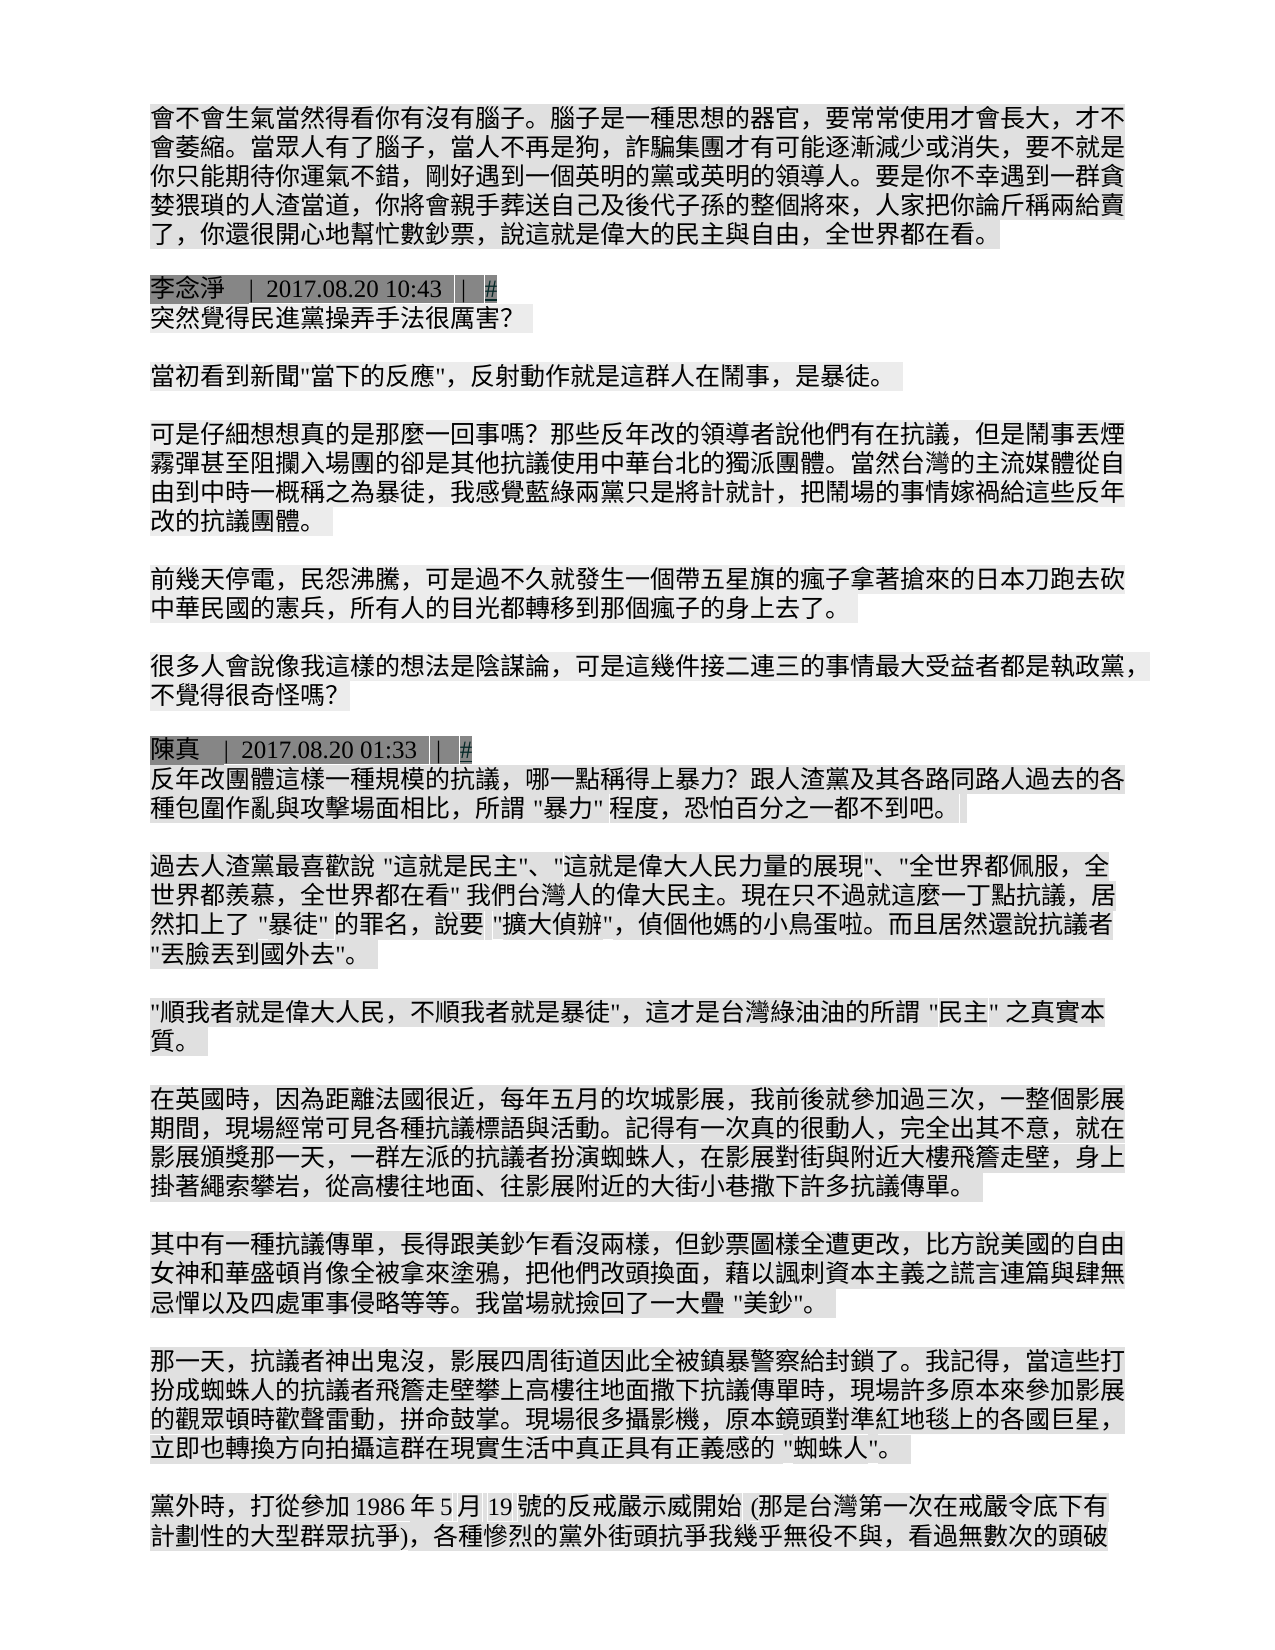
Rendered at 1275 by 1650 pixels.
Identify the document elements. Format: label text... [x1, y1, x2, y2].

text 陳真 | 2017.08.20 01:33 | # [150, 736, 1125, 765]
text (續) 人要有點頭腦，因為有了頭腦之後才能明是非，明是非之後才有義憤，才有憐憫，而義憤與憐憫恰恰是人類社會與文明藉以發展的一個重要生存基礎。 頭殼大家都有，但是腦殼裏頭有多少腦子卻不一定。"有點腦子" 並不是那麼理所當然的一件事，而是一種天賦，一種歷練，一種學習。腦子其實就是一種器官，它會長大，但不一定能長得好。 黨外時候，不管哪種場合，我永遠都是最年輕的一個，放眼同儕，盡皆愚人，頗有李白 "拔劍四顧心茫然"、找不到對手的挫折。在那時候，我總認為自己配得上 "獨立思考" 這四個字。 然而，十幾年後，當我來到劍橋，我逐漸有了病識感，原來在這之前，我的腦子從未使用過。第一年，有個恩師經常再三對我揚言： "忘掉康德，忘掉維根斯坦，是 '你' 在思想，不是請你來思想他們如何思想。我不是要教你哲學，我只能教你思考"，"當你有能力發展自己的思想時，古人或旁人的哲學就無關緊要了，那其實就只是你的一些思想材料而已。" 於是就這樣，在每周必須寫作一篇一千字作業、然後針對自己的觀點接受質問與答辯的訓練下，我彷彿終於才找回了自己的腦子。這些作業的題目往往都很怪，比方說，"有無可能對心靈下一個正面的 (positive)定義？"，比方說，"世上有無可能有一種 '僅僅屬於一個人的科學'？"，比方說，"你如何辯護 '心靈並不存' 在的宣稱？"，比方說，"如何建立一個case及其 caseness？"... 就這樣一整年，每天忙著回答這樣一些我過去從未想過的問題，我的腦子好像才慢慢 "長大"，我彷彿終於才有了自己的思想，而不僅僅是他人思想的轉述者或詮釋者。 Noam Chomsky 在語言發展上有個很 "康德式" 的看法，他認為，語言能力就像一種器官，會在一定的時間內慢慢長大；這樣一種能力並非僅僅只是一種機械式的運算累積，而是觸類旁邊，舉一不只反三，而是反千反萬。如果語言學習只是一種機械式運算能力的累積，那麼，我們若想要學會講話與造句，Chomsky說，恐怕得花上三千年。 我要拿來做為一種類比的是：我們總以為只要有個腦殼，裏頭有些腦漿，我們自然就會思考。這是不對的。腦子會長大，但它依然還是得透過適當而良好的學習與訓練，就像語言發展一樣，我們並不是時間一到就自然會說話會寫字。思考也一樣。腦子不用，就跟肌肉不用一樣，它就會萎縮；肌肉一年半載不使用，它就會萎縮剩下百分之五十，腦子也一樣，謂之腦殘。 以為有大腦就會思想，純粹只是一種錯覺。古今中外，各方統治者就是吃定腦殘的便宜。人民越蠢越好，越容易操弄。不管哪一種政治型態的統治者，總會想方設法讓被統治者變得更蠢一些，越蠢越好，於是就能輕易操弄於股掌之上，就跟我們對待狗一樣，藉著一點點威脅利誘與操弄以及反覆不斷的規範與訓練，狗往往就能被你所操控。 民主的內涵早已錯亂，成為一種政治鬥爭的卑鄙工具與手段。倘若民主是一種有用的、有利的制度也好，價值也罷，它的內涵應該有個基礎前提，那就是人得先脫離狗的地位才行，畢竟狗擁有民主是荒唐的。狗就是狗，狗怎麼可能會是 "主"？現行世界各國的所謂民主，發展程度與發展方向不一，但是台式民主或美式民主，毫無疑問就是一群狗以為自己是主人的一種妄想。 之所以講到這些，只是活在這鬼島上的一種長年無所不在的無奈與感慨：人怎麼會這麼好騙？這麼蠢的一群人，不騙你要騙誰呢？當你放眼望去，全是北七，詐騙集團有可能絕跡嗎？當然不會。 在這鬼島上，百業蕭條，唯有政治與社運詐騙行業一枝獨秀，生意越做越大，營業額屢創新高。許多時候，你真是很無奈，永無止盡的詐騙與操弄，到底我們是要揭露拆穿到幾時，人們才能腦子清醒？這些事，講到我都覺得很累了，好像永遠就只能在一加一等於二、二加五等於七的層次上談事情。 回到反年改抗議一事，大家不妨用肚臍想一想，市面上那樣一些主流說法合理嗎？合乎人事物是非判準應有的基本一致性嗎？比方說，有此一說： 世大運跟所謂年金改革有啥相關？幹嘛跑來世大運抗議？ 如果這言之成理，那麼，西方社會很常見的封鎖馬路抗議行動，豈不是都應該被譴責？難道在某條街道上往來的車輛與行人是你的抗議對象？這些來來往往的路人何辜？跟你的抗議主題有啥關係？這樣講合理嗎？ 還記得2008年的北京奧運嗎？以美國為首的西方列強與主流媒體及其一票走狗包括台灣，在美國CIA的主導下，大家就像瘋了一樣，一路瘋狂破壞、攻擊與抵制奧運聖火傳遞，世界各地各種阻攔奧運聖火的肢體暴力攻擊不斷。許多西方運動參賽選手以及無數向來為虎作倀的西方影藝界人士或名人富豪，個個為此鼓掌叫好，說是要藉此促進中國大陸的人權或是聲援達賴、主張西藏獨立等等。然後整個世界主流媒體一片歌頌叫好，台灣當然更是瘋狂叫囂，熱烈響應。 相較於這樣一種大規模且長時間且有計畫、而且是由國家所策動的攻擊與破壞奧運與聖火傳遞的各地肢體暴亂衝突，請問台灣這麼一小撮人(幾十人) 的一丁點連微不足道都根本稱不上的所謂反年改 "抗議"，居然被人渣黨指控為 "暴徒"，說要 "擴大偵辦，要求嚴懲"。你看了不會生氣嗎？X它媽的以為大家都是智障嗎？ 另外，我也不相信小貓兩三隻、僅僅數十人搖搖國旗叫罵兩句的所謂抗議居然能夠妨礙一個由五千名 (甚至上萬) 警力所掌控的運動會。這若不是無能到爆，就是故意藉機渲染，刻意營造事端，一來藉機抹黑抹紅反對者，二來轉移近日來一連串不利於人渣黨的事件，三來使之事件化，藉以進一步操弄民意，轉化為選舉資源。 黨外時期的國民黨也很擅於這一套，具體作法之一就是：引誘你破壞公物，或是故意製造一些情境使警察或路人受傷或受困，然後你就會被主流媒體給抹黑得體無完膚，成為過街老鼠，成為全民公敵。不過，國民黨功力太差，想不到人渣黨的操弄是非功力更加好上千百倍。 我曾寫過幾篇文字，提到英國也是經常玩這一套，不但請君入甕，而且甚至還會自導自演，自己派人殺警察丟炸彈，製造所謂恐怖攻擊，然後對手很快就會變成人人喊打喊殺的過街老鼠。 我並不是說這次的反年改抗議事件是自導自演(根本無此必要)，而是說，人渣黨個個智商高到破表，難道你以為他們會笨到真的不歡迎這樣一種蠢到爆的抗議？這樣一種抗議等於是在自殺，而且幫助人渣黨脫困並使之聲名大漲。抗議是好事，但你得有點腦子才行。 還有一個主流說法是說什麼來世大運抗議，"使台灣人在外國人面前丟臉"。這樣講是有病嗎？還是自卑感太強烈？外國人是怎樣？翩翩風度很高貴很高雅？還是心靈很脆弱？連這麼一丁點連雞毛蒜皮都談不上的所謂抗議就會讓他們對我們心碎？不再看得起我們？ 台灣人在人渣黨的長年洗腦催眠下，因為自卑而自大，老是想著什麼 "全世界都在看"，它媽的誰會去看你啦？不信你去歐洲或美國路上隨便找幾個人問問看，看他們知道台灣多少？恐怕趨近於零。在英國民間，一大堆人事實上根本分不清泰國和台灣是不一樣的東西，就好像台灣人分不清巴勒斯坦和巴基斯坦一樣。 這樣一些莫名其妙的什麼 "在洋人面前丟臉" 的想法，其實恰恰顯示出台灣人的一種窩囊與自卑的病態性格，心裏不知道在想什麼，老是想著洋人是不是正在看著我們？是不是誇讚我們？我們有沒有在洋人面前出了什麼洋相？或是誰誰誰做了什麼舉動，獲得了洋人的關注，洋人的哪個報紙或網站有報導耶，真是好光榮好有面子台灣人好棒呀等等等。 另外，如前一則留言所說，洋人世界的抗議那才真的是有夠暴力恐怖，打、砸、搶、殺，放火打劫，無所不為，看到人就打等等等，像瘋了似的，他們洋人怎麼從來都不會擔心丟臉丟到全世界？怎麼都不會擔心我們台灣人會因此看不起他們？ 還有，台灣真正意義上的暴民事件大腸花，一群腦殘人渣在人渣黨的帶領下，佔領國會數周，打砸、佔領中央政府行政機構，鼓吹挑撥族群仇恨的反文明思想，居然被人渣黨及其御用主流媒體宣傳成必須載入史冊長存供後人膜拜的什麼偉大民主行動。 為求一黨之私一己之利，藉著無數的謊言謠言及族群仇恨語言(例如高唱支那賤畜)，破壞一整個政府機器的重大惡行，居然宣傳成人類的至善至美，而如今僅僅只是 (故意？) 使一個運動會入場過程稍有耽擱的小貓兩三隻的抗議活動，卻宣傳成意圖破壞社會與國家的暴徒，這樣一種無恥透頂的操弄與顛倒是非黑白，你不會生氣嗎？ 會不會生氣當然得看你有沒有腦子。腦子是一種思想的器官，要常常使用才會長大，才不會萎縮。當眾人有了腦子，當人不再是狗，詐騙集團才有可能逐漸減少或消失，要不就是你只能期待你運氣不錯，剛好遇到一個英明的黨或英明的領導人。要是你不幸遇到一群貪婪猥瑣的人渣當道，你將會親手葬送自己及後代子孫的整個將來，人家把你論斤稱兩給賣了，你還很開心地幫忙數鈔票，說這就是偉大的民主與自由，全世界都在看。 [150, 75, 1125, 249]
text 李念淨 | 2017.08.20 10:43 | # [150, 274, 1125, 304]
text 反年改團體這樣一種規模的抗議，哪一點稱得上暴力？跟人渣黨及其各路同路人過去的各種包圍作亂與攻擊場面相比，所謂 "暴力" 程度，恐怕百分之一都不到吧。 過去人渣黨最喜歡說 "這就是民主"、"這就是偉大人民力量的展現"、"全世界都佩服，全世界都羨慕，全世界都在看" 我們台灣人的偉大民主。現在只不過就這麼一丁點抗議，居然扣上了 "暴徒" 的罪名，說要 "擴大偵辦"，偵個他媽的小鳥蛋啦。而且居然還說抗議者 "丟臉丟到國外去"。 "順我者就是偉大人民，不順我者就是暴徒"，這才是台灣綠油油的所謂 "民主" 之真實本質。 在英國時，因為距離法國很近，每年五月的坎城影展，我前後就參加過三次，一整個影展期間，現場經常可見各種抗議標語與活動。記得有一次真的很動人，完全出其不意，就在影展頒獎那一天，一群左派的抗議者扮演蜘蛛人，在影展對街與附近大樓飛簷走壁，身上掛著繩索攀岩，從高樓往地面、往影展附近的大街小巷撒下許多抗議傳單。 其中有一種抗議傳單，長得跟美鈔乍看沒兩樣，但鈔票圖樣全遭更改，比方說美國的自由女神和華盛頓肖像全被拿來塗鴉，把他們改頭換面，藉以諷刺資本主義之謊言連篇與肆無忌憚以及四處軍事侵略等等。我當場就撿回了一大疊 "美鈔"。 那一天，抗議者神出鬼沒，影展四周街道因此全被鎮暴警察給封鎖了。我記得，當這些打扮成蜘蛛人的抗議者飛簷走壁攀上高樓往地面撒下抗議傳單時，現場許多原本來參加影展的觀眾頓時歡聲雷動，拼命鼓掌。現場很多攝影機，原本鏡頭對準紅地毯上的各國巨星，立即也轉換方向拍攝這群在現實生活中真正具有正義感的 "蜘蛛人"。 黨外時，打從參加1986年5月19號的反戒嚴示威開始 (那是台灣第一次在戒嚴令底下有計劃性的大型群眾抗爭)，各種慘烈的黨外街頭抗爭我幾乎無役不與，看過無數次的頭破 [150, 765, 1125, 1551]
text 突然覺得民進黨操弄手法很厲害？ 當初看到新聞"當下的反應"，反射動作就是這群人在鬧事，是暴徒。 可是仔細想想真的是那麼一回事嗎？那些反年改的領導者說他們有在抗議，但是鬧事丟煙霧彈甚至阻攔入場團的卻是其他抗議使用中華台北的獨派團體。當然台灣的主流媒體從自由到中時一概稱之為暴徒，我感覺藍綠兩黨只是將計就計，把鬧場的事情嫁禍給這些反年改的抗議團體。 前幾天停電，民怨沸騰，可是過不久就發生一個帶五星旗的瘋子拿著搶來的日本刀跑去砍中華民國的憲兵，所有人的目光都轉移到那個瘋子的身上去了。 很多人會說像我這樣的想法是陰謀論，可是這幾件接二連三的事情最大受益者都是執政黨，不覺得很奇怪嗎？ [150, 304, 1125, 711]
